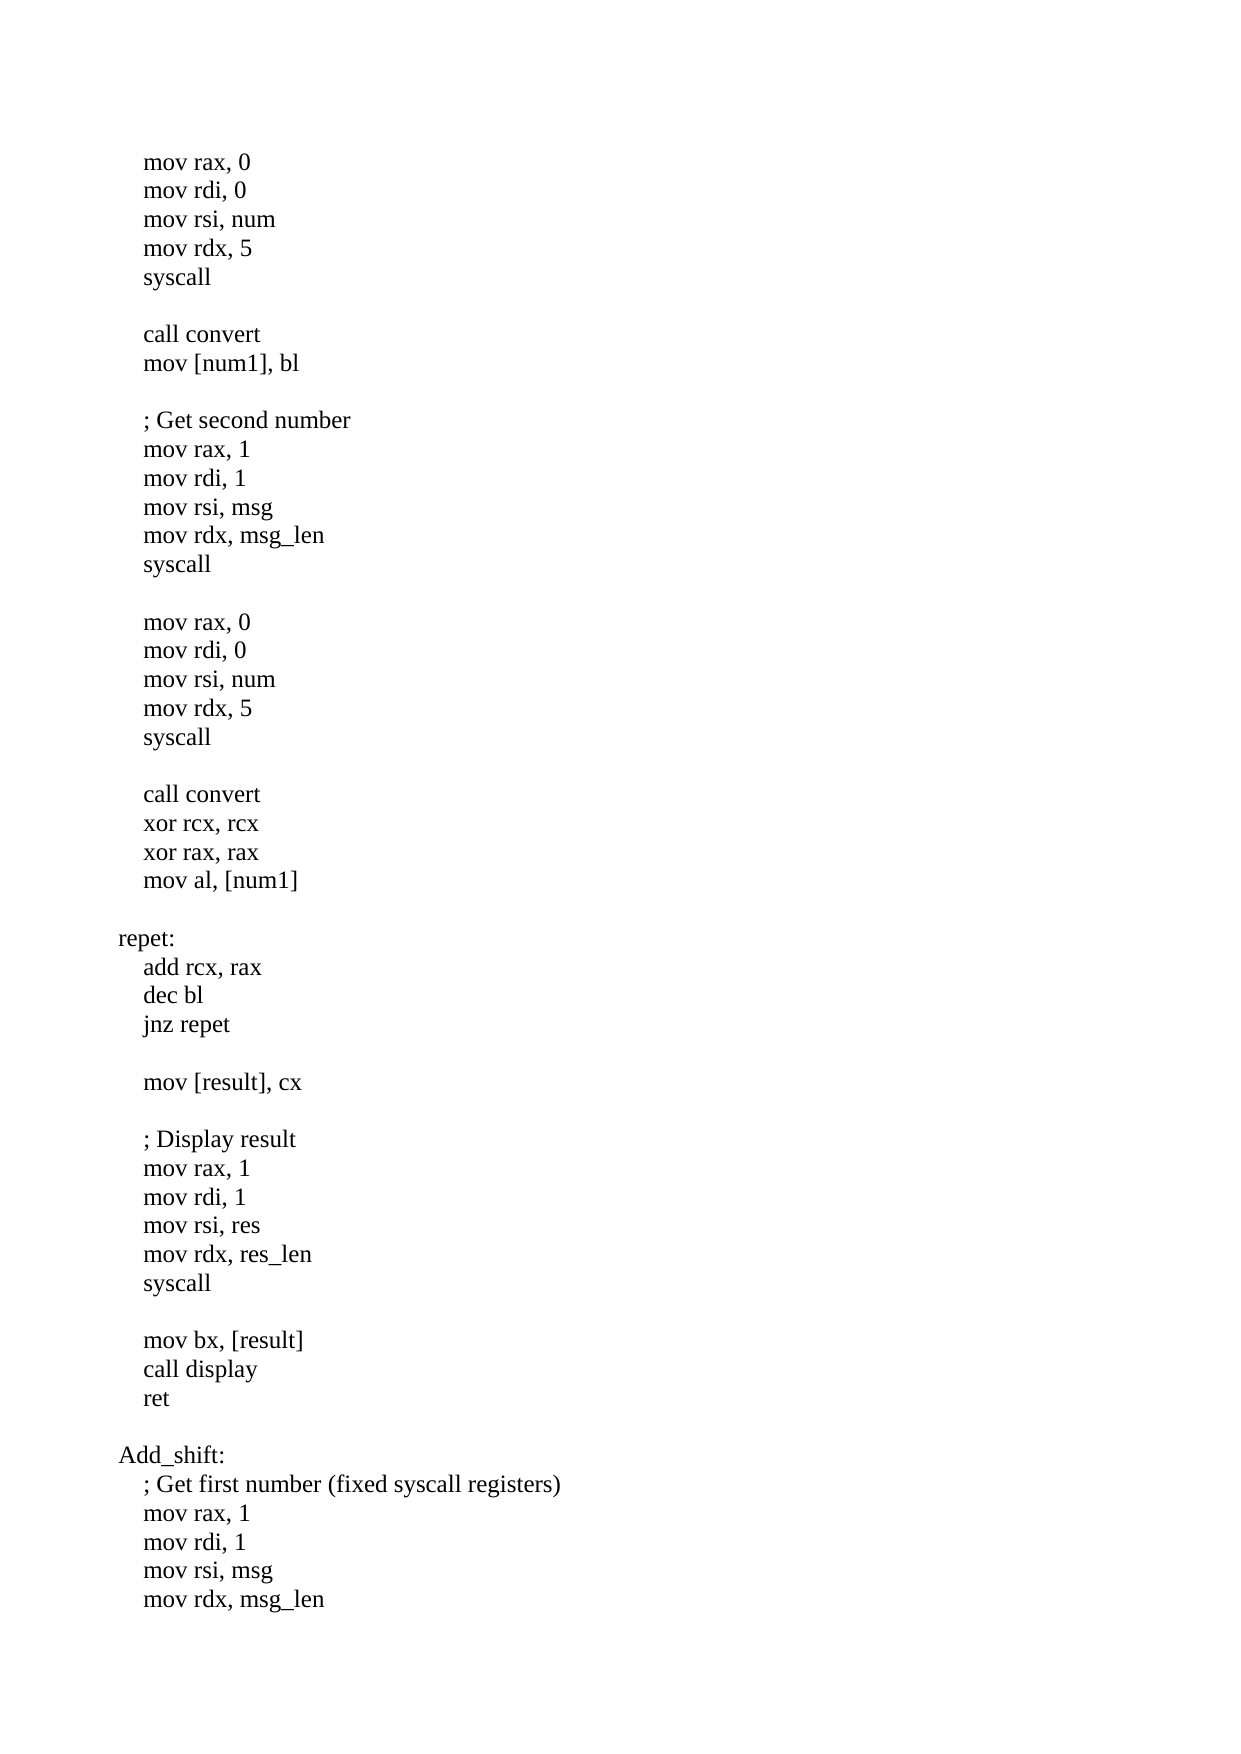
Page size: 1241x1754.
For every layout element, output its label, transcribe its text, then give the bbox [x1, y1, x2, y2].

text ; Display result [118, 1124, 1122, 1153]
text ; Get first number (fixed syscall registers) [118, 1469, 1122, 1498]
text dec bl [118, 981, 1122, 1009]
text ; Get second number [118, 406, 1122, 434]
text mov rdi, 1 [118, 1182, 1122, 1211]
text jnz repet [118, 1009, 1122, 1038]
text mov rax, 1 [118, 1498, 1122, 1527]
text mov rdi, 1 [118, 1527, 1122, 1556]
text syscall [118, 549, 1122, 578]
text ret [118, 1383, 1122, 1412]
text call convert [118, 779, 1122, 808]
text syscall [118, 262, 1122, 291]
text syscall [118, 722, 1122, 751]
text mov rdx, 5 [118, 693, 1122, 722]
text add rcx, rax [118, 952, 1122, 981]
text repet: [118, 923, 1122, 952]
text mov rax, 1 [118, 1153, 1122, 1182]
text mov bx, [result] [118, 1326, 1122, 1354]
text mov rax, 1 [118, 434, 1122, 463]
text mov rdx, 5 [118, 233, 1122, 262]
text xor rax, rax [118, 837, 1122, 866]
text call display [118, 1354, 1122, 1383]
text mov rsi, msg [118, 492, 1122, 521]
text mov rdx, res_len [118, 1239, 1122, 1268]
text mov [num1], bl [118, 348, 1122, 377]
text mov rsi, num [118, 204, 1122, 233]
text mov al, [num1] [118, 866, 1122, 894]
text xor rcx, rcx [118, 808, 1122, 837]
text mov rax, 0 [118, 147, 1122, 176]
text mov rdi, 0 [118, 176, 1122, 204]
text mov rdx, msg_len [118, 521, 1122, 549]
text mov rdi, 0 [118, 636, 1122, 664]
text mov rdx, msg_len [118, 1584, 1122, 1613]
text mov rsi, res [118, 1211, 1122, 1239]
text mov rdi, 1 [118, 463, 1122, 492]
text mov [result], cx [118, 1067, 1122, 1096]
text mov rax, 0 [118, 607, 1122, 636]
text Add_shift: [118, 1441, 1122, 1469]
text mov rsi, msg [118, 1556, 1122, 1584]
text mov rsi, num [118, 664, 1122, 693]
text call convert [118, 319, 1122, 348]
text syscall [118, 1268, 1122, 1297]
